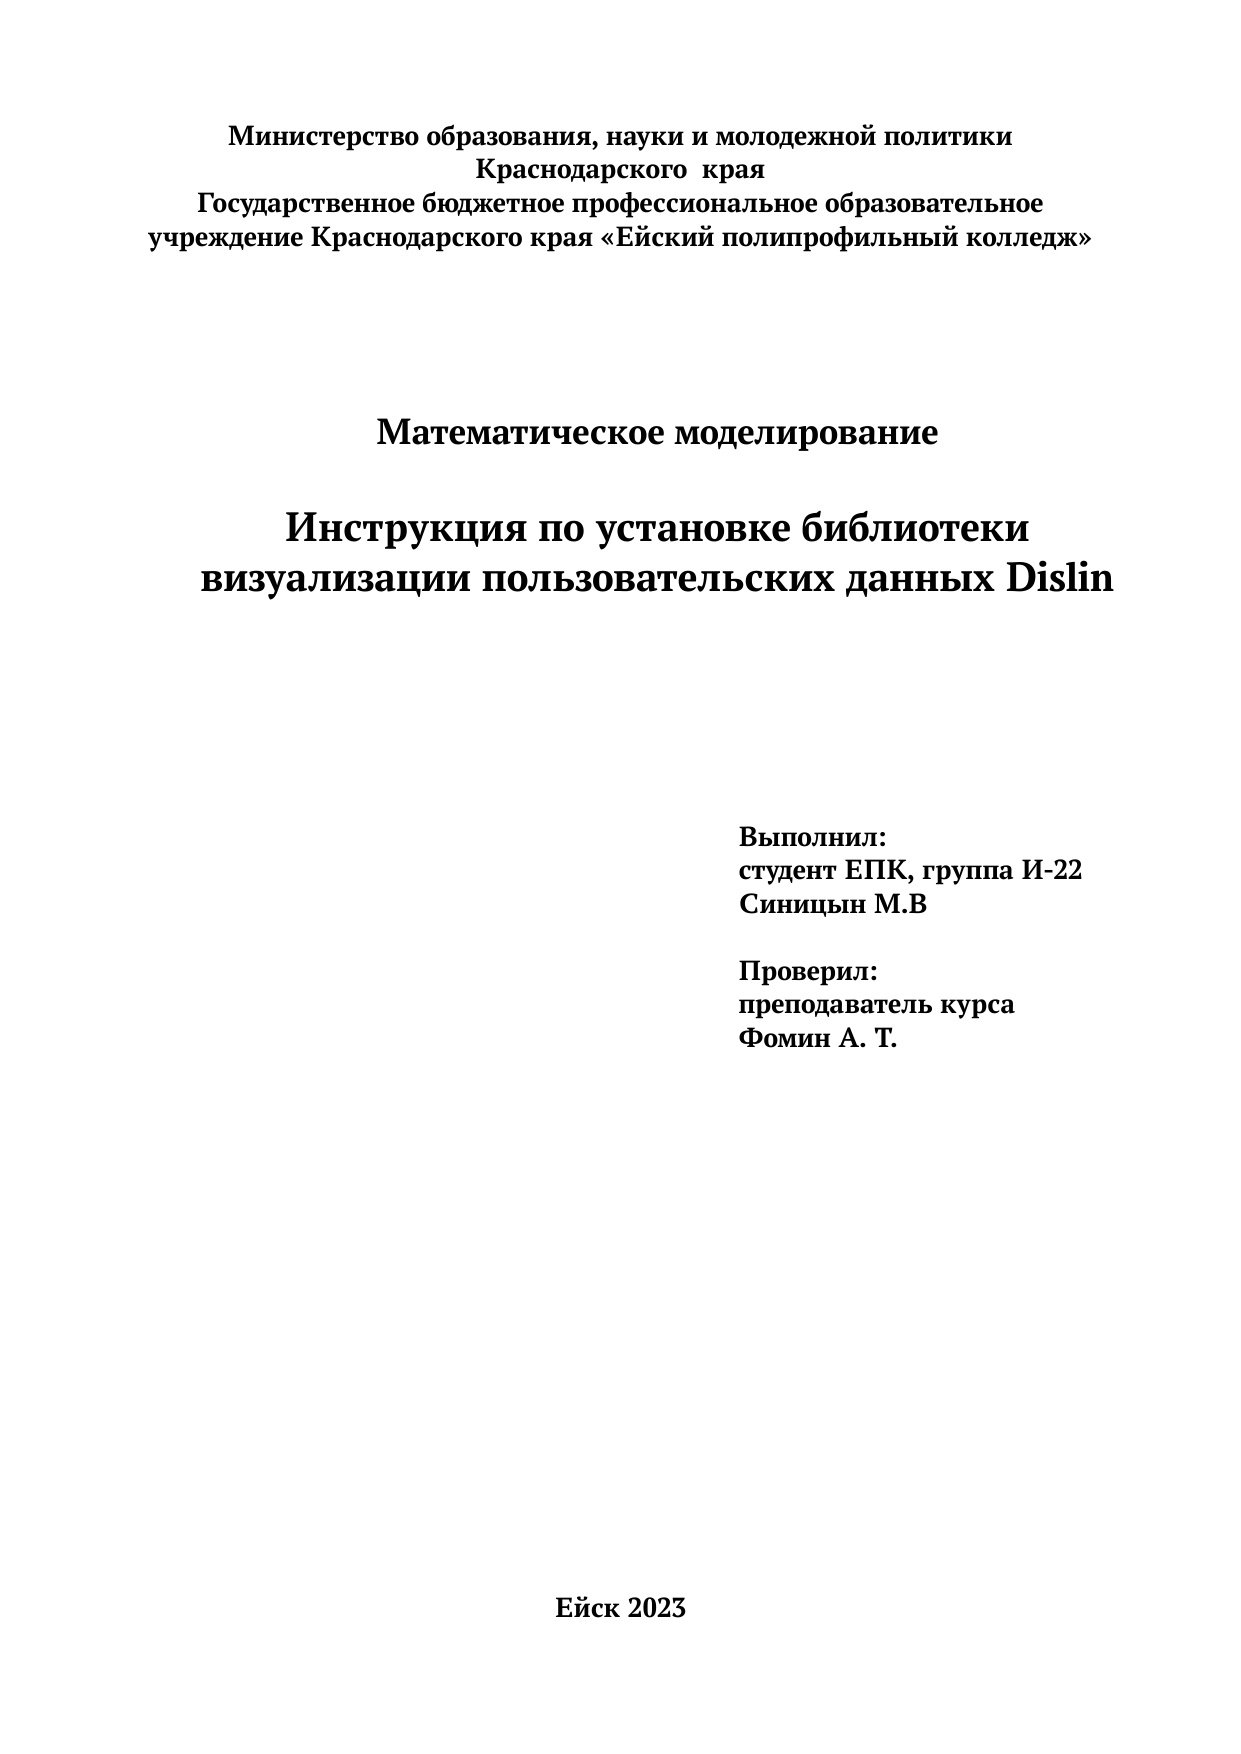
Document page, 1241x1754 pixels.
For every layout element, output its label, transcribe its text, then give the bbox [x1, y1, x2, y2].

text Математическое моделирование [192, 408, 1122, 452]
text Фомин А. Т. [738, 1020, 1122, 1054]
text студент ЕПК, группа И-22 [738, 852, 1122, 886]
text Инструкция по установке библиотеки визуализации пользовательских данных Dislin [192, 501, 1122, 601]
text Синицын М.В [738, 886, 1122, 919]
text Ейск 2023 [118, 1590, 1122, 1624]
text Выполнил: [738, 819, 1122, 852]
text Государственное бюджетное профессиональное образовательное учреждение Краснодарского края «Ейский полипрофильный колледж» [118, 185, 1122, 252]
text Проверил: [738, 953, 1122, 987]
text преподаватель курса [738, 987, 1122, 1020]
text Краснодарского края [118, 152, 1122, 185]
text Министерство образования, науки и молодежной политики [118, 118, 1122, 152]
